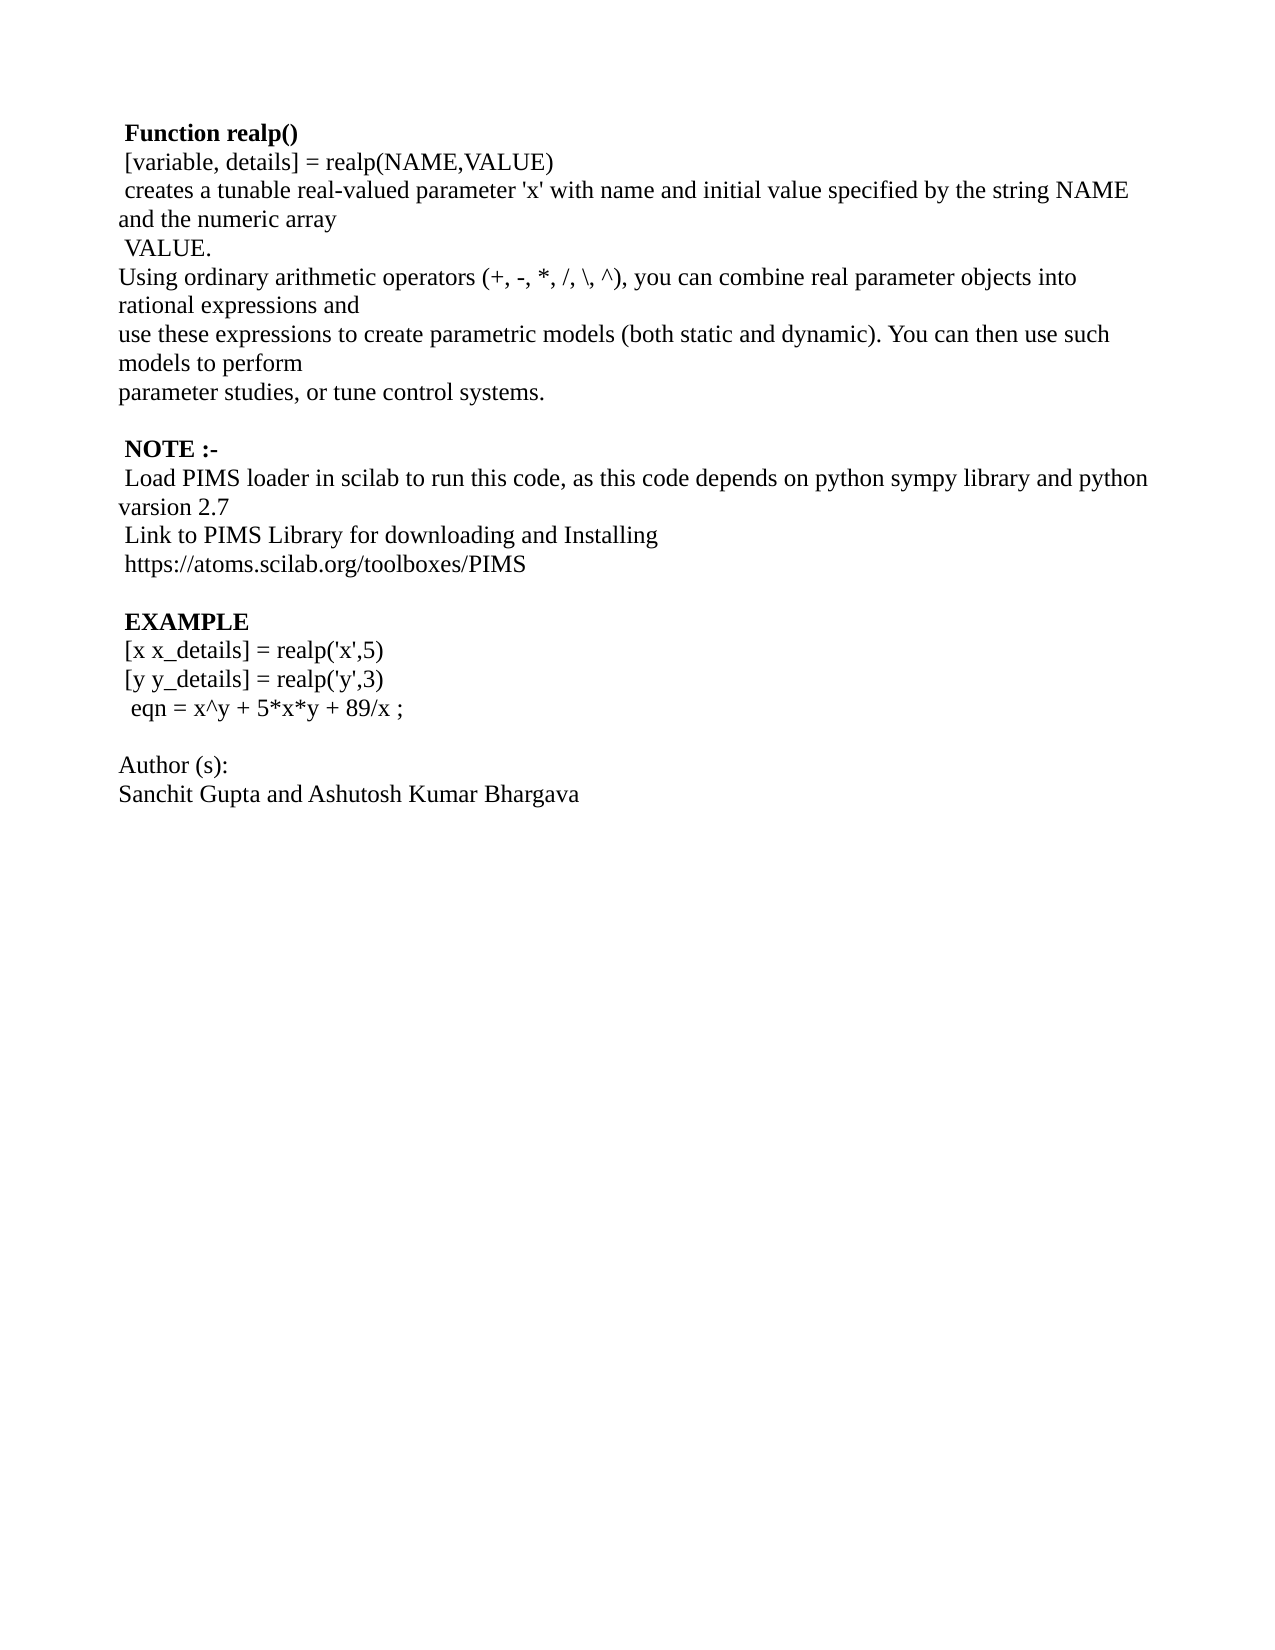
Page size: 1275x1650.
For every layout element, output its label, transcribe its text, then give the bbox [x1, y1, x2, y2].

text Load PIMS loader in scilab to run this code, as this code depends on python sympy library and python varsion 2.7 [118, 463, 1157, 521]
text Function realp() [118, 118, 1157, 147]
text Author (s): [118, 751, 1157, 779]
text https://atoms.scilab.org/toolboxes/PIMS [118, 549, 1157, 578]
text parameter studies, or tune control systems. [118, 377, 1157, 406]
text use these expressions to create parametric models (both static and dynamic). You can then use such models to perform [118, 319, 1157, 377]
text Sanchit Gupta and Ashutosh Kumar Bhargava [118, 779, 1157, 808]
text [x x_details] = realp('x',5) [118, 636, 1157, 664]
text [y y_details] = realp('y',3) [118, 664, 1157, 693]
text [variable, details] = realp(NAME,VALUE) [118, 147, 1157, 176]
text Using ordinary arithmetic operators (+, -, *, /, \, ^), you can combine real parameter objects into rational expressions and [118, 262, 1157, 319]
text EXAMPLE [118, 607, 1157, 636]
text creates a tunable real-valued parameter 'x' with name and initial value specified by the string NAME and the numeric array [118, 176, 1157, 233]
text VALUE. [118, 233, 1157, 262]
text NOTE :- [118, 434, 1157, 463]
text eqn = x^y + 5*x*y + 89/x ; [118, 693, 1157, 722]
text Link to PIMS Library for downloading and Installing [118, 521, 1157, 549]
